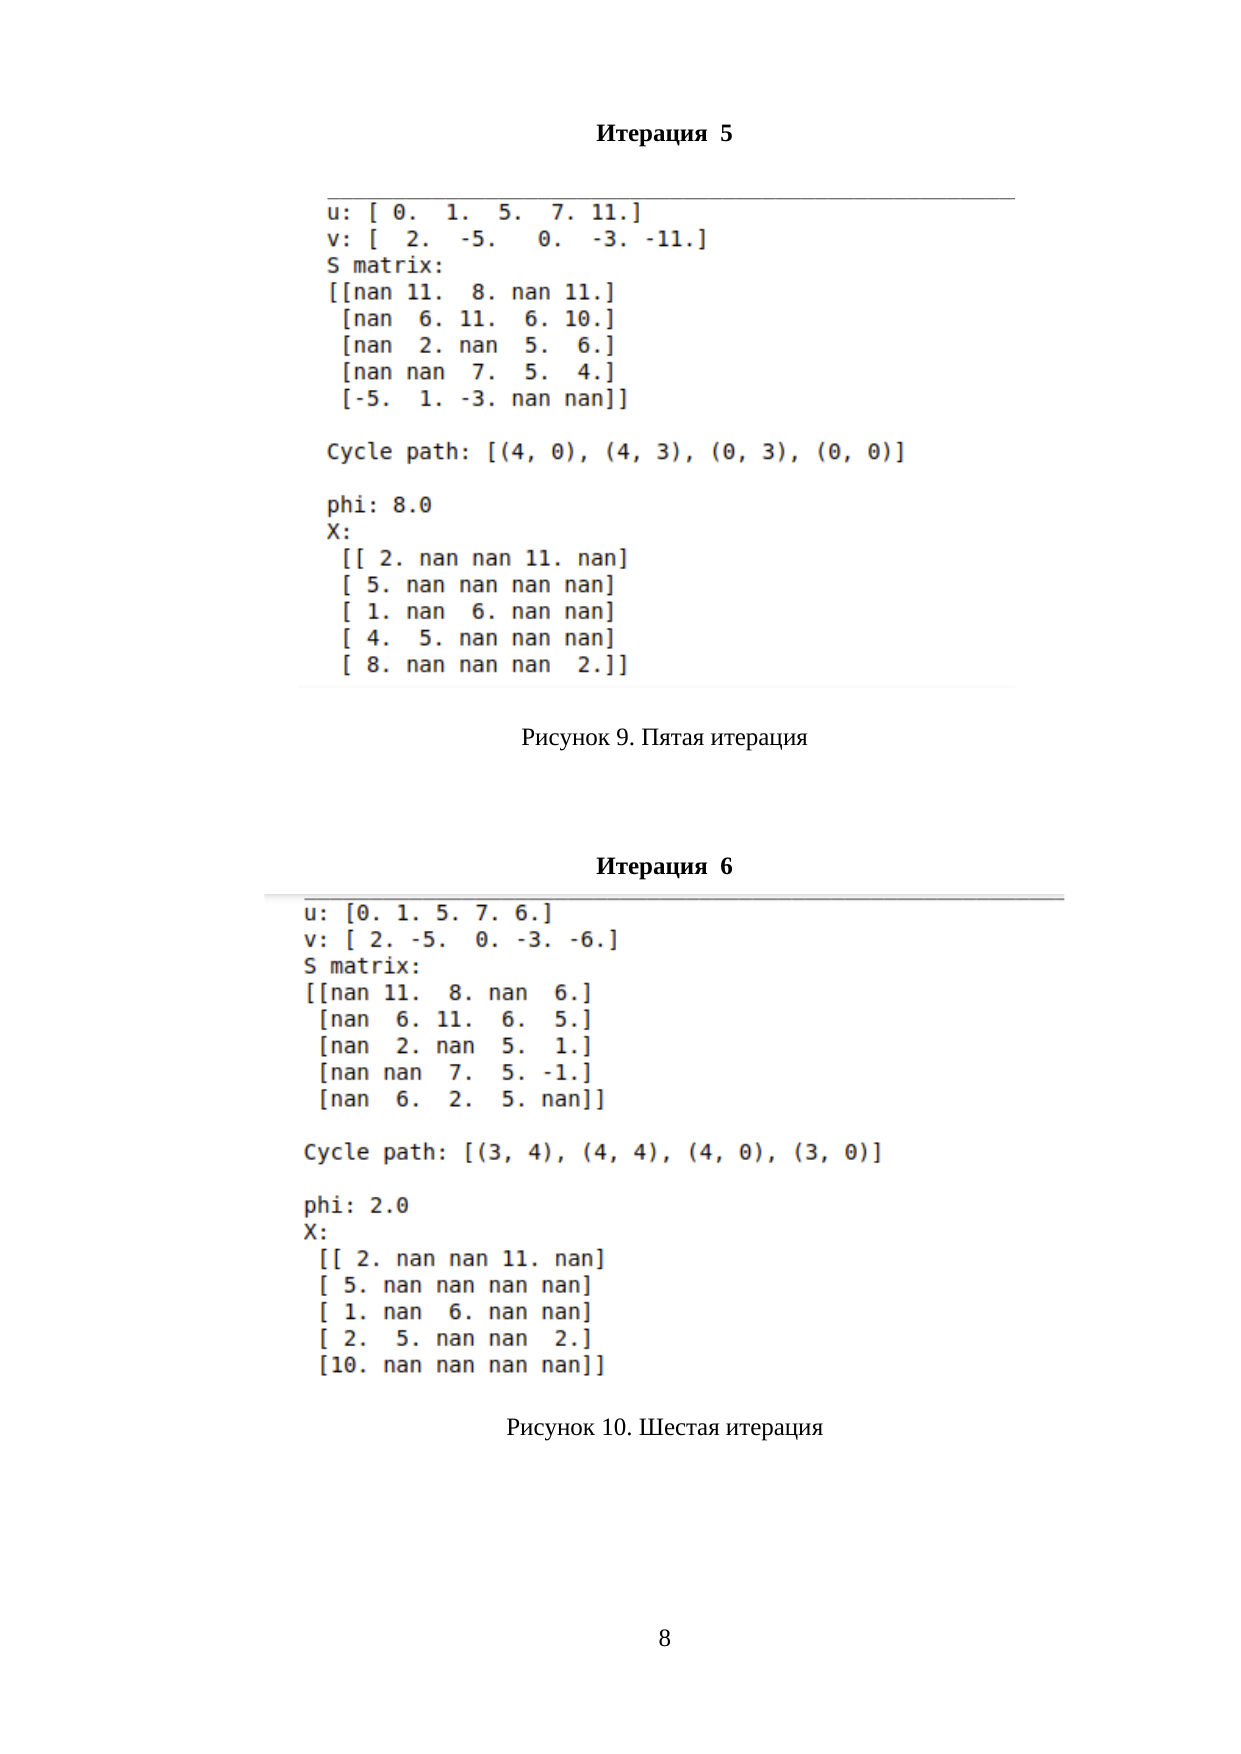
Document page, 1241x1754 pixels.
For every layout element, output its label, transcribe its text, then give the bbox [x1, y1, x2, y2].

text Итерация 6 [177, 851, 1152, 880]
text Итерация 5 [177, 118, 1152, 147]
picture [298, 198, 1016, 688]
text Рисунок 9. Пятая итерация [177, 722, 1152, 751]
text Рисунок 10. Шестая итерация [177, 1412, 1152, 1441]
picture [264, 894, 1065, 1393]
